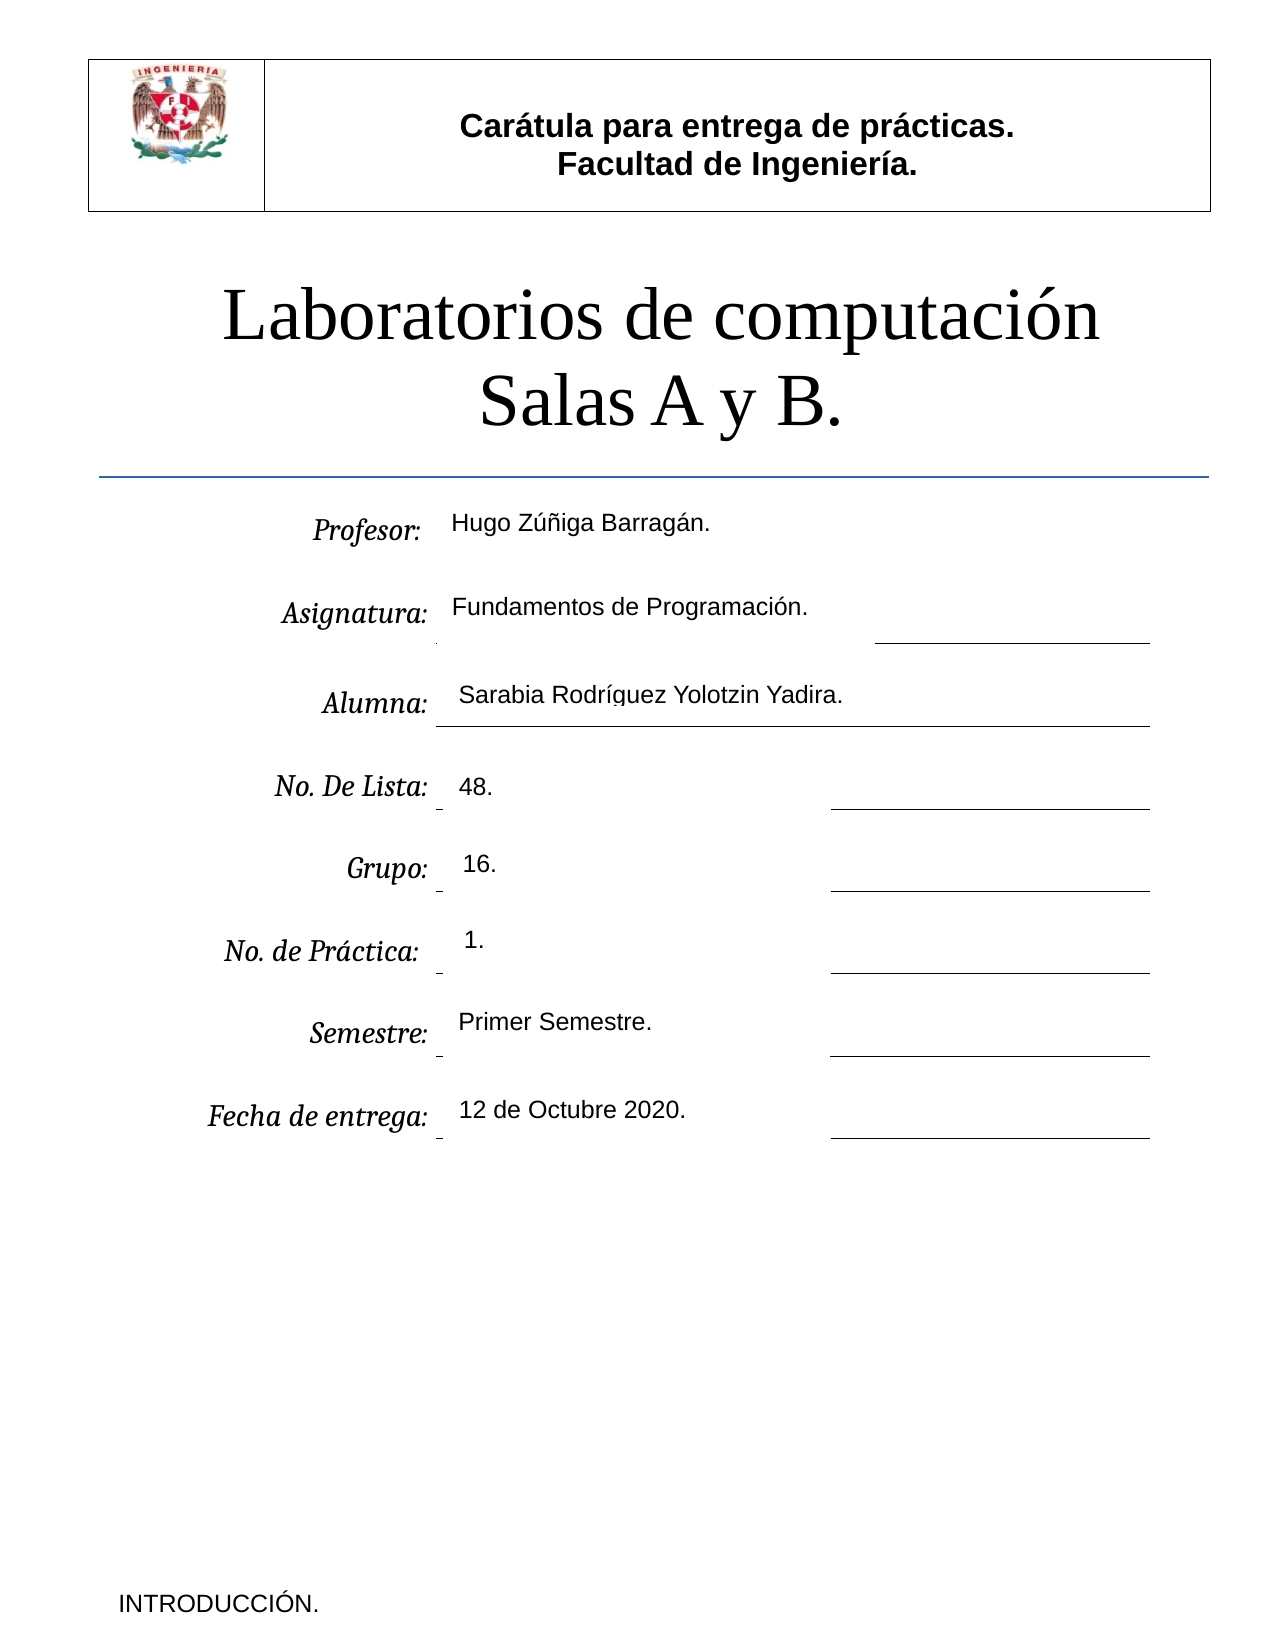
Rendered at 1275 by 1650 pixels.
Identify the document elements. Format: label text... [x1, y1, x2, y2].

table_cell [447, 842, 645, 891]
table_cell Fecha de entrega: [118, 1056, 436, 1138]
table_cell [436, 727, 1150, 995]
text INTRODUCCIÓN. [118, 1589, 1205, 1618]
table_header [118, 470, 436, 476]
table_header Carátula para entrega de prácticas. Facultad de Ingeniería. [265, 60, 1210, 211]
table_cell Alumna: [118, 643, 436, 726]
table_cell [831, 892, 1150, 973]
table_cell Semestre: [118, 973, 436, 1056]
table_cell [436, 644, 1150, 726]
table_header Profesor: [118, 478, 436, 553]
table_cell [436, 810, 444, 891]
table_cell [831, 810, 1150, 891]
table_cell [436, 1057, 1150, 1318]
table_cell Asignatura: [118, 553, 436, 643]
table_header [89, 60, 264, 211]
table_cell [436, 892, 444, 973]
table_header [436, 478, 1159, 557]
text Salas A y B. [118, 355, 1205, 442]
table_cell [436, 974, 1150, 1073]
text Laboratorios de computación [118, 269, 1205, 355]
table_cell No. de Práctica: [118, 891, 436, 973]
table_cell [449, 918, 689, 975]
table_header [436, 470, 1150, 476]
table_cell Grupo: [118, 809, 436, 891]
table_cell [436, 557, 1150, 660]
table_cell No. De Lista: [118, 726, 436, 809]
